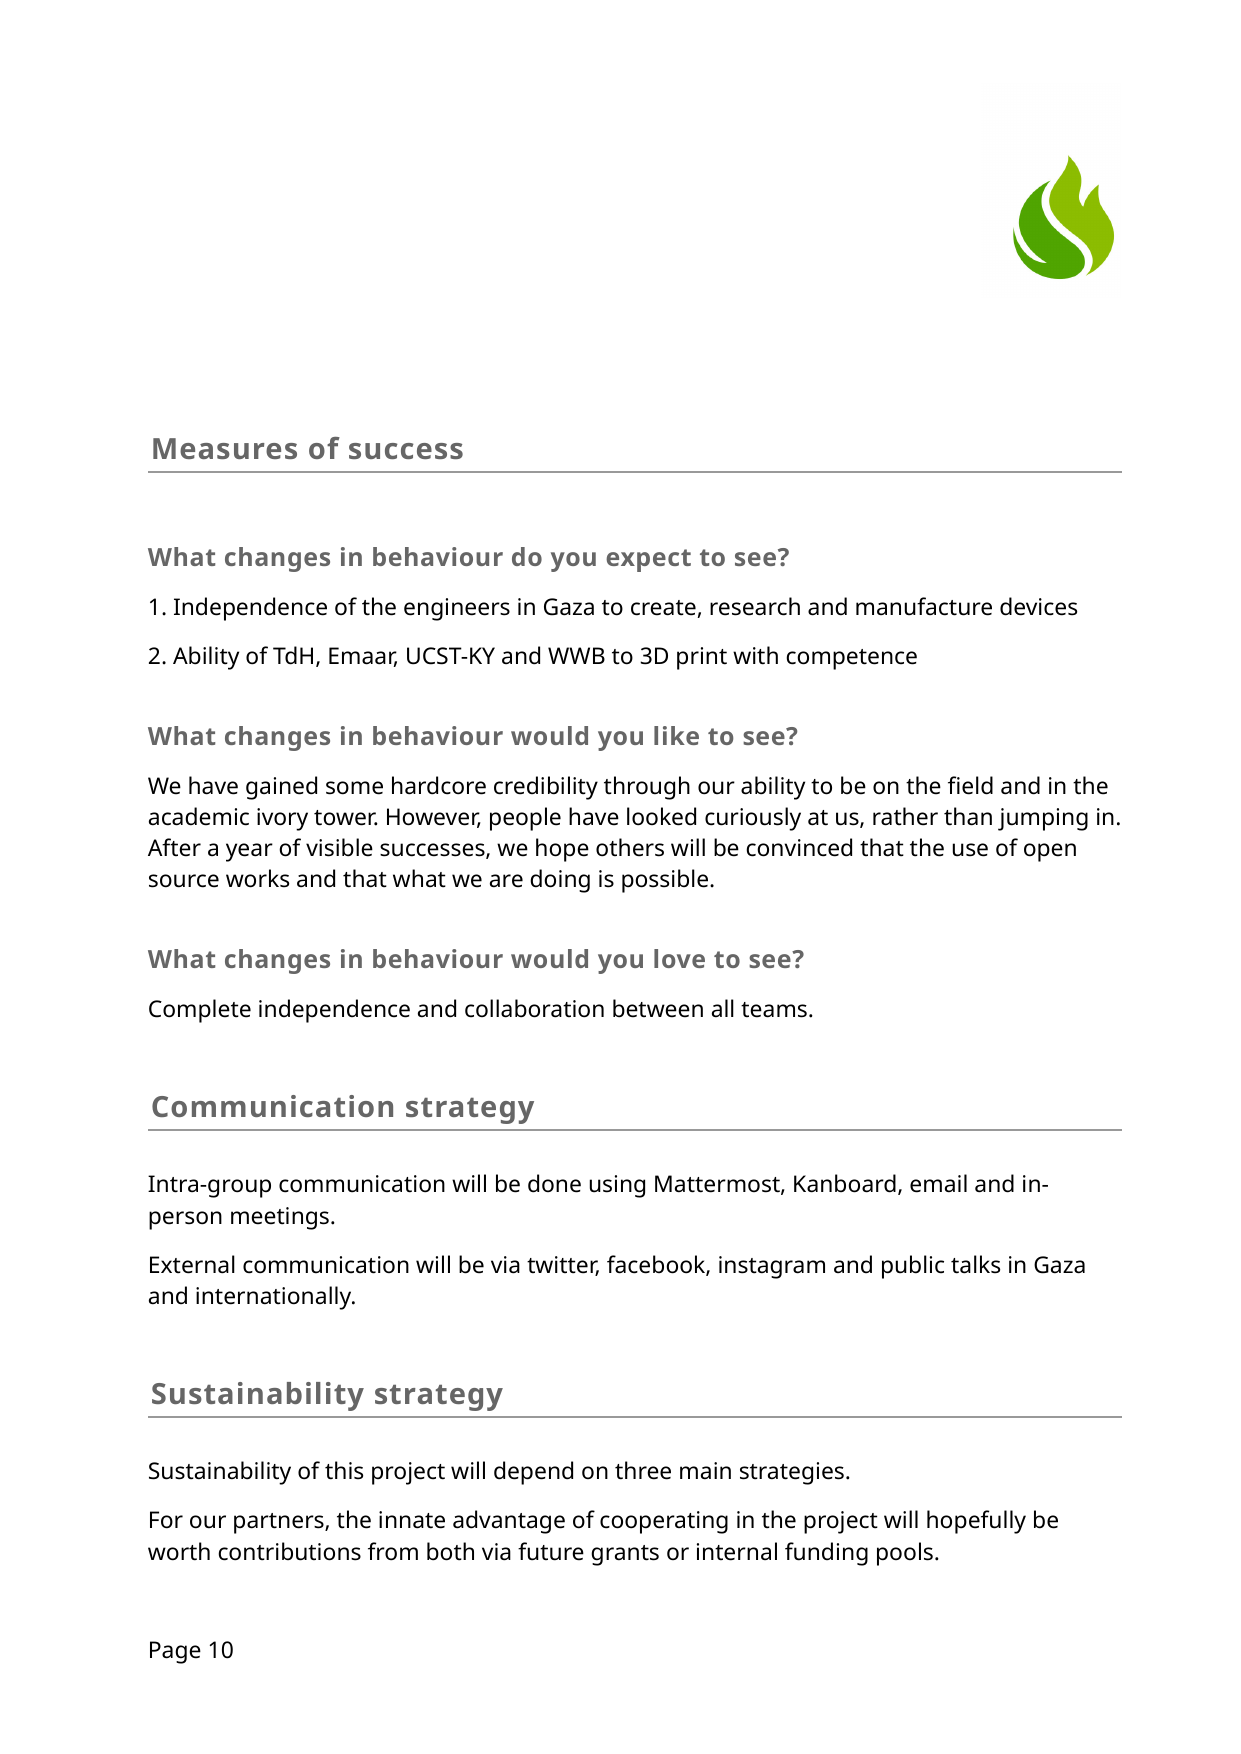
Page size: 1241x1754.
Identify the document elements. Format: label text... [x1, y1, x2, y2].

subtitle Measures of success [148, 425, 1122, 471]
text Complete independence and collaboration between all teams. [148, 993, 1122, 1024]
subtitle What changes in behaviour would you like to see? [148, 719, 1122, 753]
subtitle What changes in behaviour do you expect to see? [148, 540, 1122, 574]
text 2. Ability of TdH, Emaar, UCST-KY and WWB to 3D print with competence [148, 640, 1122, 671]
text 1. Independence of the engineers in Gaza to create, research and manufacture devices [148, 591, 1122, 622]
text We have gained some hardcore credibility through our ability to be on the field and in the academic ivory tower. However, people have looked curiously at us, rather than jumping in. After a year of visible successes, we hope others will be convinced that the use of open source works and that what we are doing is possible. [148, 770, 1122, 895]
subtitle Communication strategy [148, 1083, 1122, 1129]
text External communication will be via twitter, facebook, instagram and public talks in Gaza and internationally. [148, 1249, 1122, 1311]
text For our partners, the innate advantage of cooperating in the project will hopefully be worth contributions from both via future grants or internal funding pools. [148, 1504, 1122, 1567]
text Sustainability of this project will depend on three main strategies. [148, 1455, 1122, 1487]
subtitle What changes in behaviour would you love to see? [148, 942, 1122, 976]
text Intra-group communication will be done using Mattermost, Kanboard, email and in-person meetings. [148, 1168, 1122, 1231]
picture [981, 83, 1026, 298]
subtitle Sustainability strategy [148, 1370, 1122, 1416]
